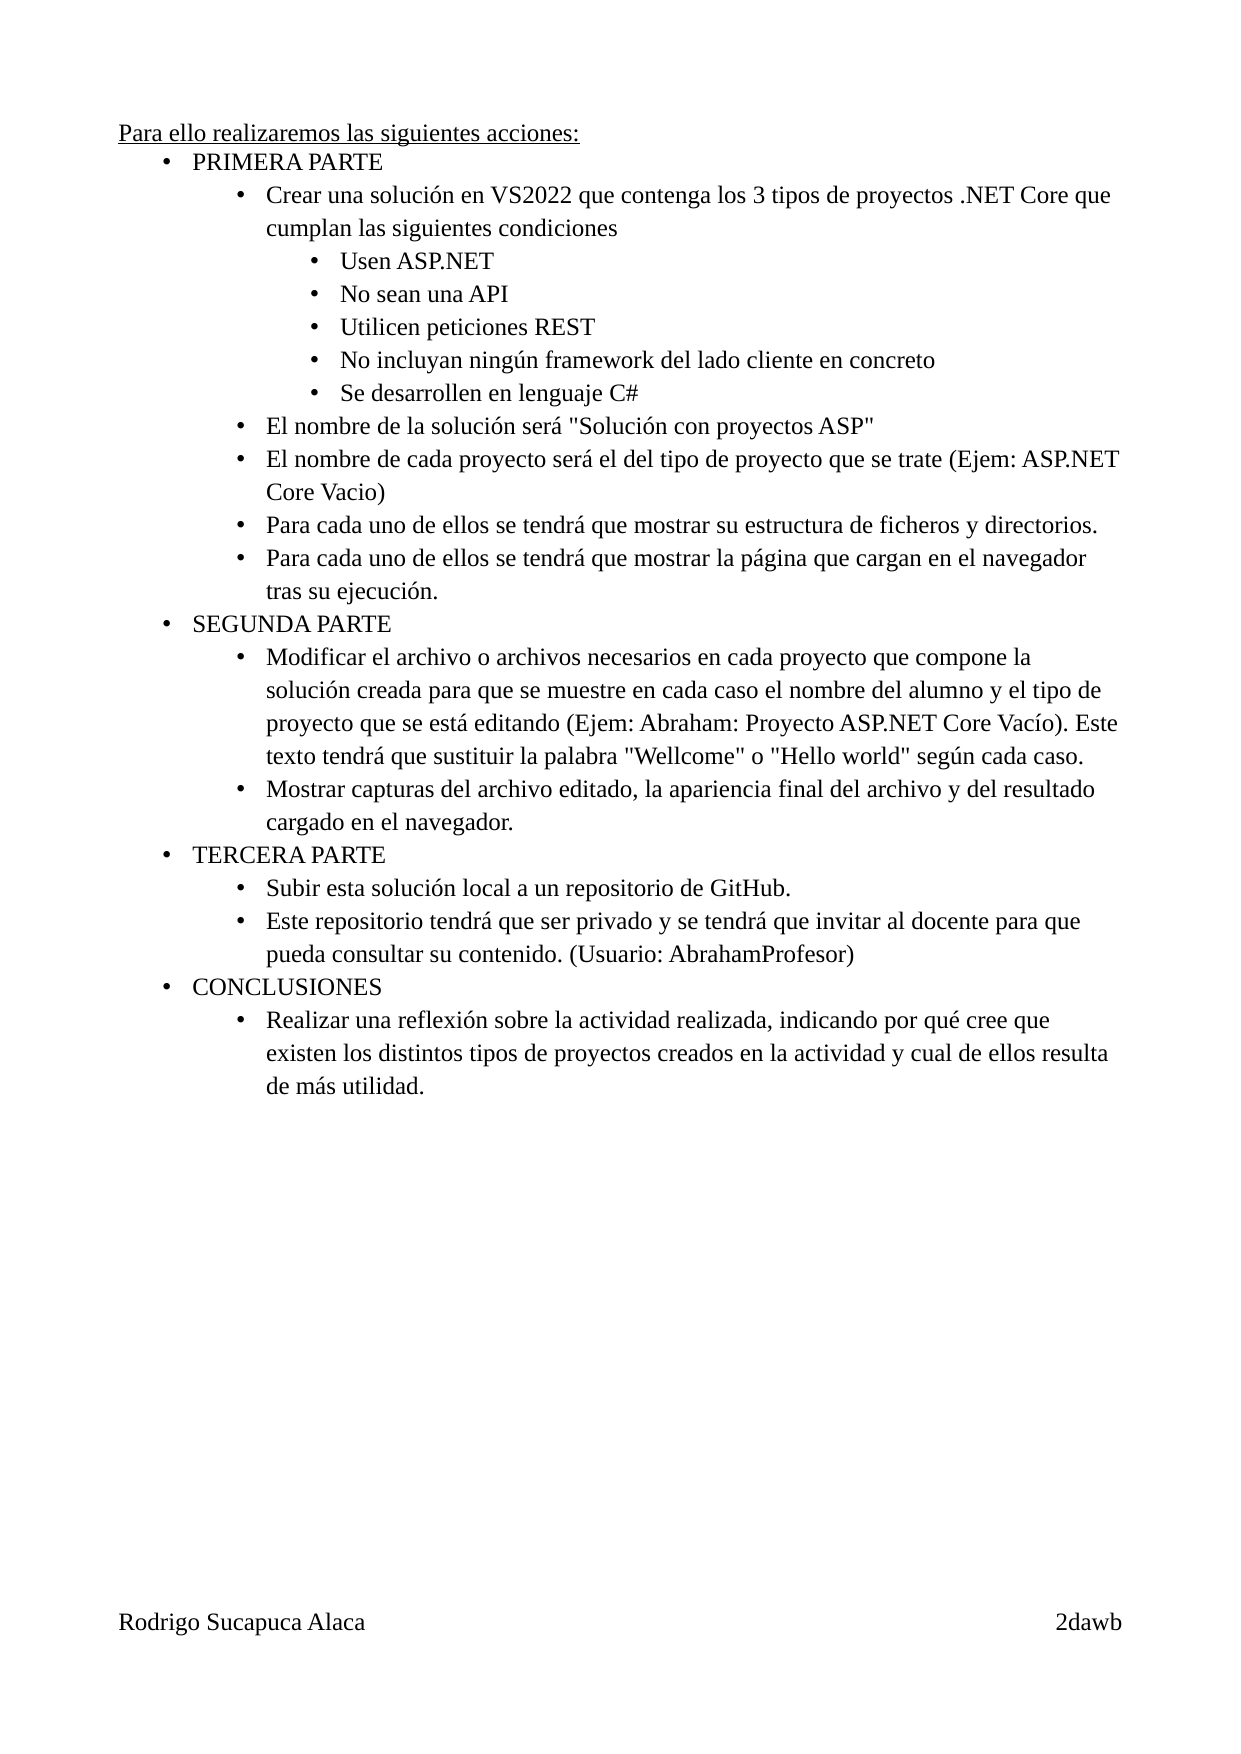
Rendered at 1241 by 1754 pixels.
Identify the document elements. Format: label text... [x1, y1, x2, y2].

list El nombre de cada proyecto será el del tipo de proyecto que se trate (Ejem: ASP.NET Core Vacio) [236, 444, 1122, 506]
list El nombre de la solución será "Solución con proyectos ASP" [236, 411, 1122, 440]
list Para cada uno de ellos se tendrá que mostrar su estructura de ficheros y directorios. [236, 510, 1122, 539]
text Para ello realizaremos las siguientes acciones: [118, 118, 1122, 147]
list Modificar el archivo o archivos necesarios en cada proyecto que compone la solución creada para que se muestre en cada caso el nombre del alumno y el tipo de proyecto que se está editando (Ejem: Abraham: Proyecto ASP.NET Core Vacío). Este texto tendrá que sustituir la palabra "Wellcome" o "Hello world" según cada caso. [236, 642, 1122, 770]
list Realizar una reflexión sobre la actividad realizada, indicando por qué cree que existen los distintos tipos de proyectos creados en la actividad y cual de ellos resulta de más utilidad. [236, 1005, 1122, 1100]
list Este repositorio tendrá que ser privado y se tendrá que invitar al docente para que pueda consultar su contenido. (Usuario: AbrahamProfesor) [236, 906, 1122, 968]
list CONCLUSIONES [162, 972, 1122, 1001]
list Subir esta solución local a un repositorio de GitHub. [236, 873, 1122, 902]
list PRIMERA PARTE [162, 147, 1122, 176]
list SEGUNDA PARTE [162, 609, 1122, 638]
list No sean una API [310, 279, 1122, 308]
list Crear una solución en VS2022 que contenga los 3 tipos de proyectos .NET Core que cumplan las siguientes condiciones [236, 180, 1122, 242]
list TERCERA PARTE [162, 840, 1122, 869]
list Para cada uno de ellos se tendrá que mostrar la página que cargan en el navegador tras su ejecución. [236, 543, 1122, 605]
list Utilicen peticiones REST [310, 312, 1122, 341]
list Mostrar capturas del archivo editado, la apariencia final del archivo y del resultado cargado en el navegador. [236, 774, 1122, 836]
list Usen ASP.NET [310, 246, 1122, 275]
list Se desarrollen en lenguaje C# [310, 378, 1122, 407]
list No incluyan ningún framework del lado cliente en concreto [310, 345, 1122, 374]
